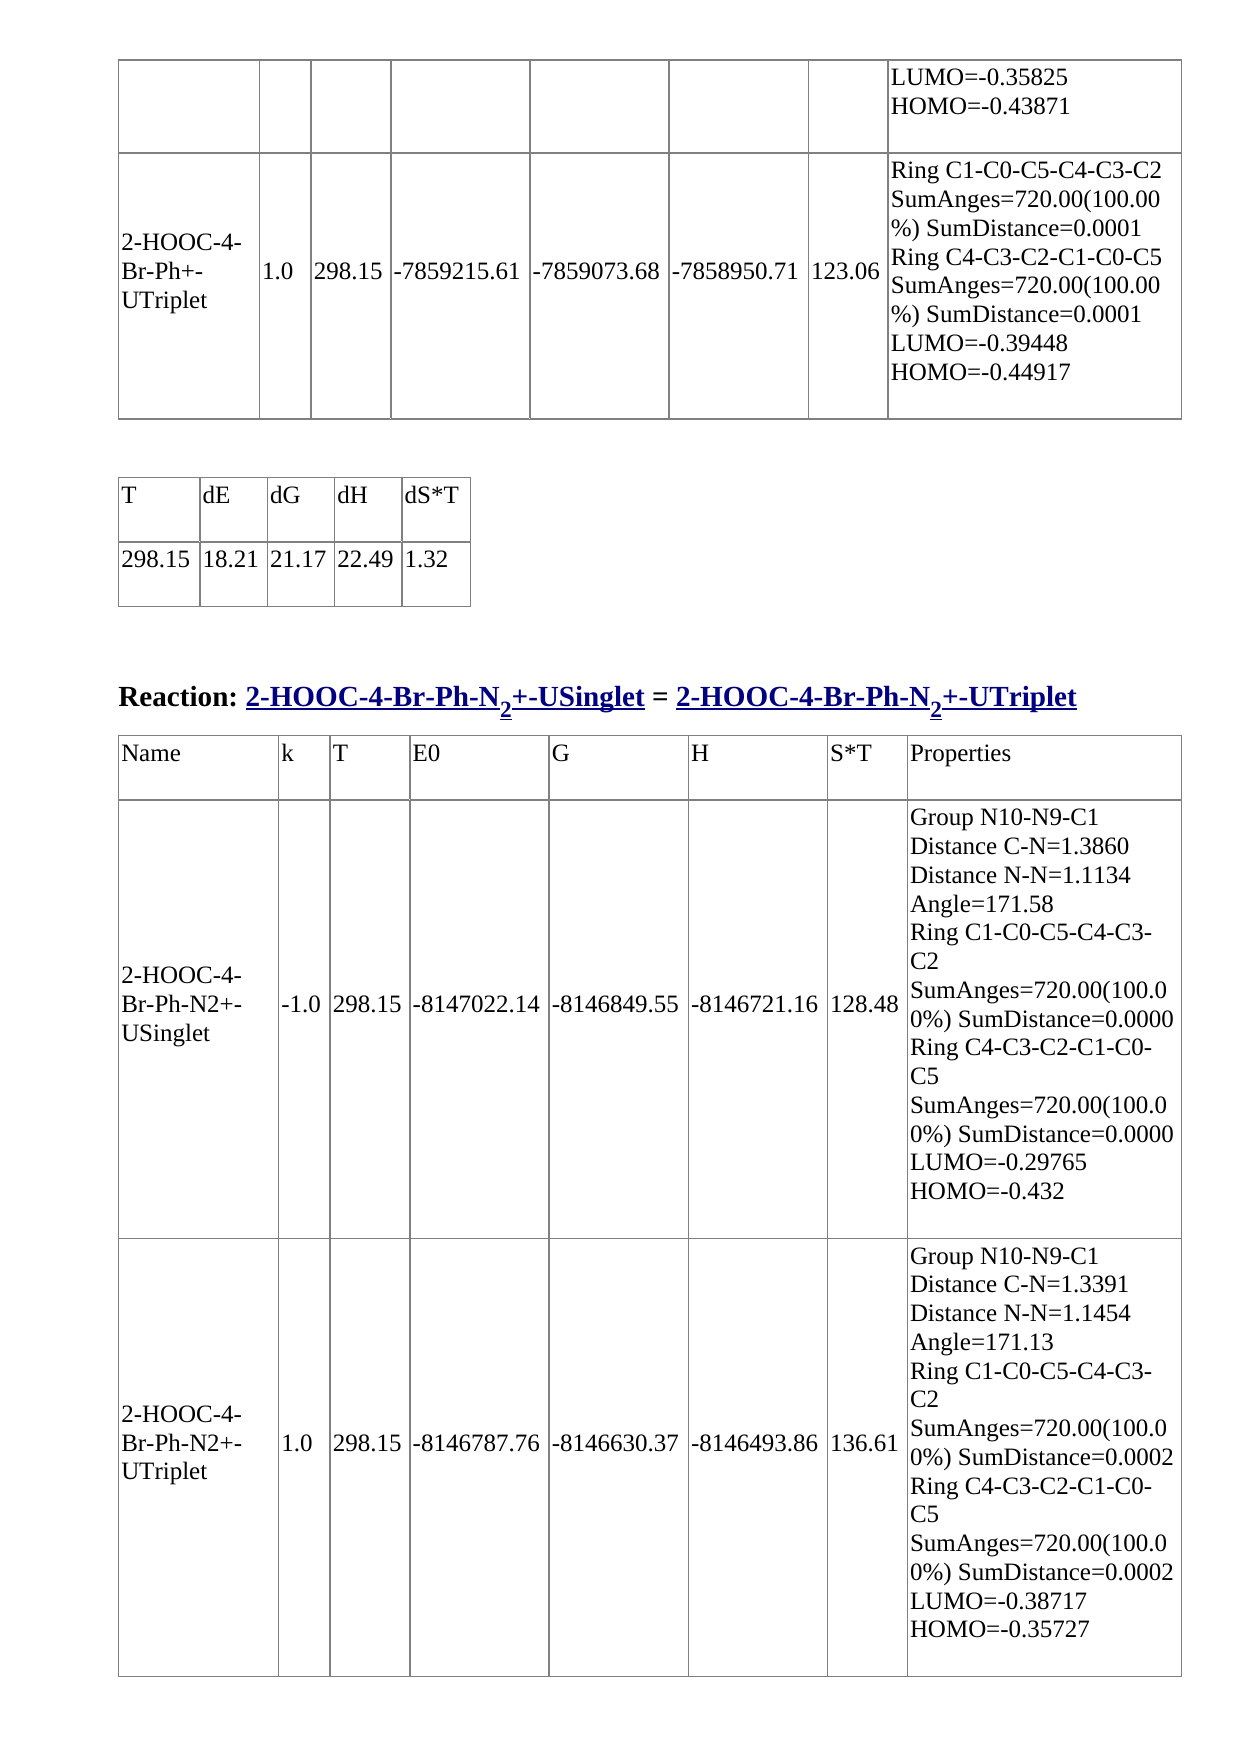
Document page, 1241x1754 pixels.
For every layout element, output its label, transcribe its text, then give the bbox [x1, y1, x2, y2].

table_cell LUMO=-0.35825 HOMO=-0.43871 [889, 61, 1181, 152]
table_cell 2-HOOC-4-Br-Ph+-UTriplet [119, 154, 259, 418]
table_cell [119, 61, 259, 152]
table_cell 2-HOOC-4-Br-Ph-N2+-USinglet [119, 801, 278, 1237]
table_cell [531, 61, 668, 152]
table_header H [689, 736, 827, 799]
subtitle Reaction: 2-HOOC-4-Br-Ph-N2+-USinglet = 2-HOOC-4-Br-Ph-N2+-UTriplet [118, 679, 1181, 722]
table_cell [312, 61, 390, 152]
table_cell [809, 61, 887, 152]
table_cell 1.0 [260, 154, 310, 418]
table_cell 1.32 [403, 543, 470, 606]
table_header dG [268, 478, 334, 541]
table_header T [119, 478, 199, 541]
table_cell 123.06 [809, 154, 887, 418]
table_header S*T [828, 736, 907, 799]
table_cell [392, 61, 529, 152]
table_cell -7859215.61 [392, 154, 529, 418]
table_header E0 [411, 736, 548, 799]
table_cell 298.15 [331, 801, 409, 1237]
table_cell 136.61 [828, 1239, 907, 1676]
table_cell -1.0 [279, 801, 329, 1237]
table_cell 21.17 [268, 543, 334, 606]
table_header T [331, 736, 409, 799]
table_cell [260, 61, 310, 152]
table_header k [279, 736, 329, 799]
table_header dH [335, 478, 401, 541]
table_header Name [119, 736, 278, 799]
table_cell -7859073.68 [531, 154, 668, 418]
table_header Properties [908, 736, 1181, 799]
table_cell [670, 61, 808, 152]
table_cell -8146849.55 [550, 801, 688, 1237]
table_cell 22.49 [335, 543, 401, 606]
table_cell 298.15 [119, 543, 199, 606]
table_cell -8146787.76 [411, 1239, 548, 1676]
table_cell 2-HOOC-4-Br-Ph-N2+-UTriplet [119, 1239, 278, 1676]
table_cell -8146493.86 [689, 1239, 827, 1676]
table_header dE [201, 478, 267, 541]
table_cell 1.0 [279, 1239, 329, 1676]
table_cell -7858950.71 [670, 154, 808, 418]
table_cell 298.15 [331, 1239, 409, 1676]
table_cell -8146630.37 [550, 1239, 688, 1676]
table_cell Group N10-N9-C1 Distance C-N=1.3860 Distance N-N=1.1134 Angle=171.58 Ring C1-C0-C5-C4-C3-C2 SumAnges=720.00(100.00%) SumDistance=0.0000 Ring C4-C3-C2-C1-C0-C5 SumAnges=720.00(100.00%) SumDistance=0.0000 LUMO=-0.29765 HOMO=-0.432 [908, 801, 1181, 1237]
table_cell Ring C1-C0-C5-C4-C3-C2 SumAnges=720.00(100.00%) SumDistance=0.0001 Ring C4-C3-C2-C1-C0-C5 SumAnges=720.00(100.00%) SumDistance=0.0001 LUMO=-0.39448 HOMO=-0.44917 [889, 154, 1181, 418]
table_header G [550, 736, 688, 799]
table_cell Group N10-N9-C1 Distance C-N=1.3391 Distance N-N=1.1454 Angle=171.13 Ring C1-C0-C5-C4-C3-C2 SumAnges=720.00(100.00%) SumDistance=0.0002 Ring C4-C3-C2-C1-C0-C5 SumAnges=720.00(100.00%) SumDistance=0.0002 LUMO=-0.38717 HOMO=-0.35727 [908, 1239, 1181, 1676]
table_cell 128.48 [828, 801, 907, 1237]
table_cell 18.21 [201, 543, 267, 606]
table_header dS*T [403, 478, 470, 541]
table_cell 298.15 [312, 154, 390, 418]
table_cell -8147022.14 [411, 801, 548, 1237]
table_cell -8146721.16 [689, 801, 827, 1237]
